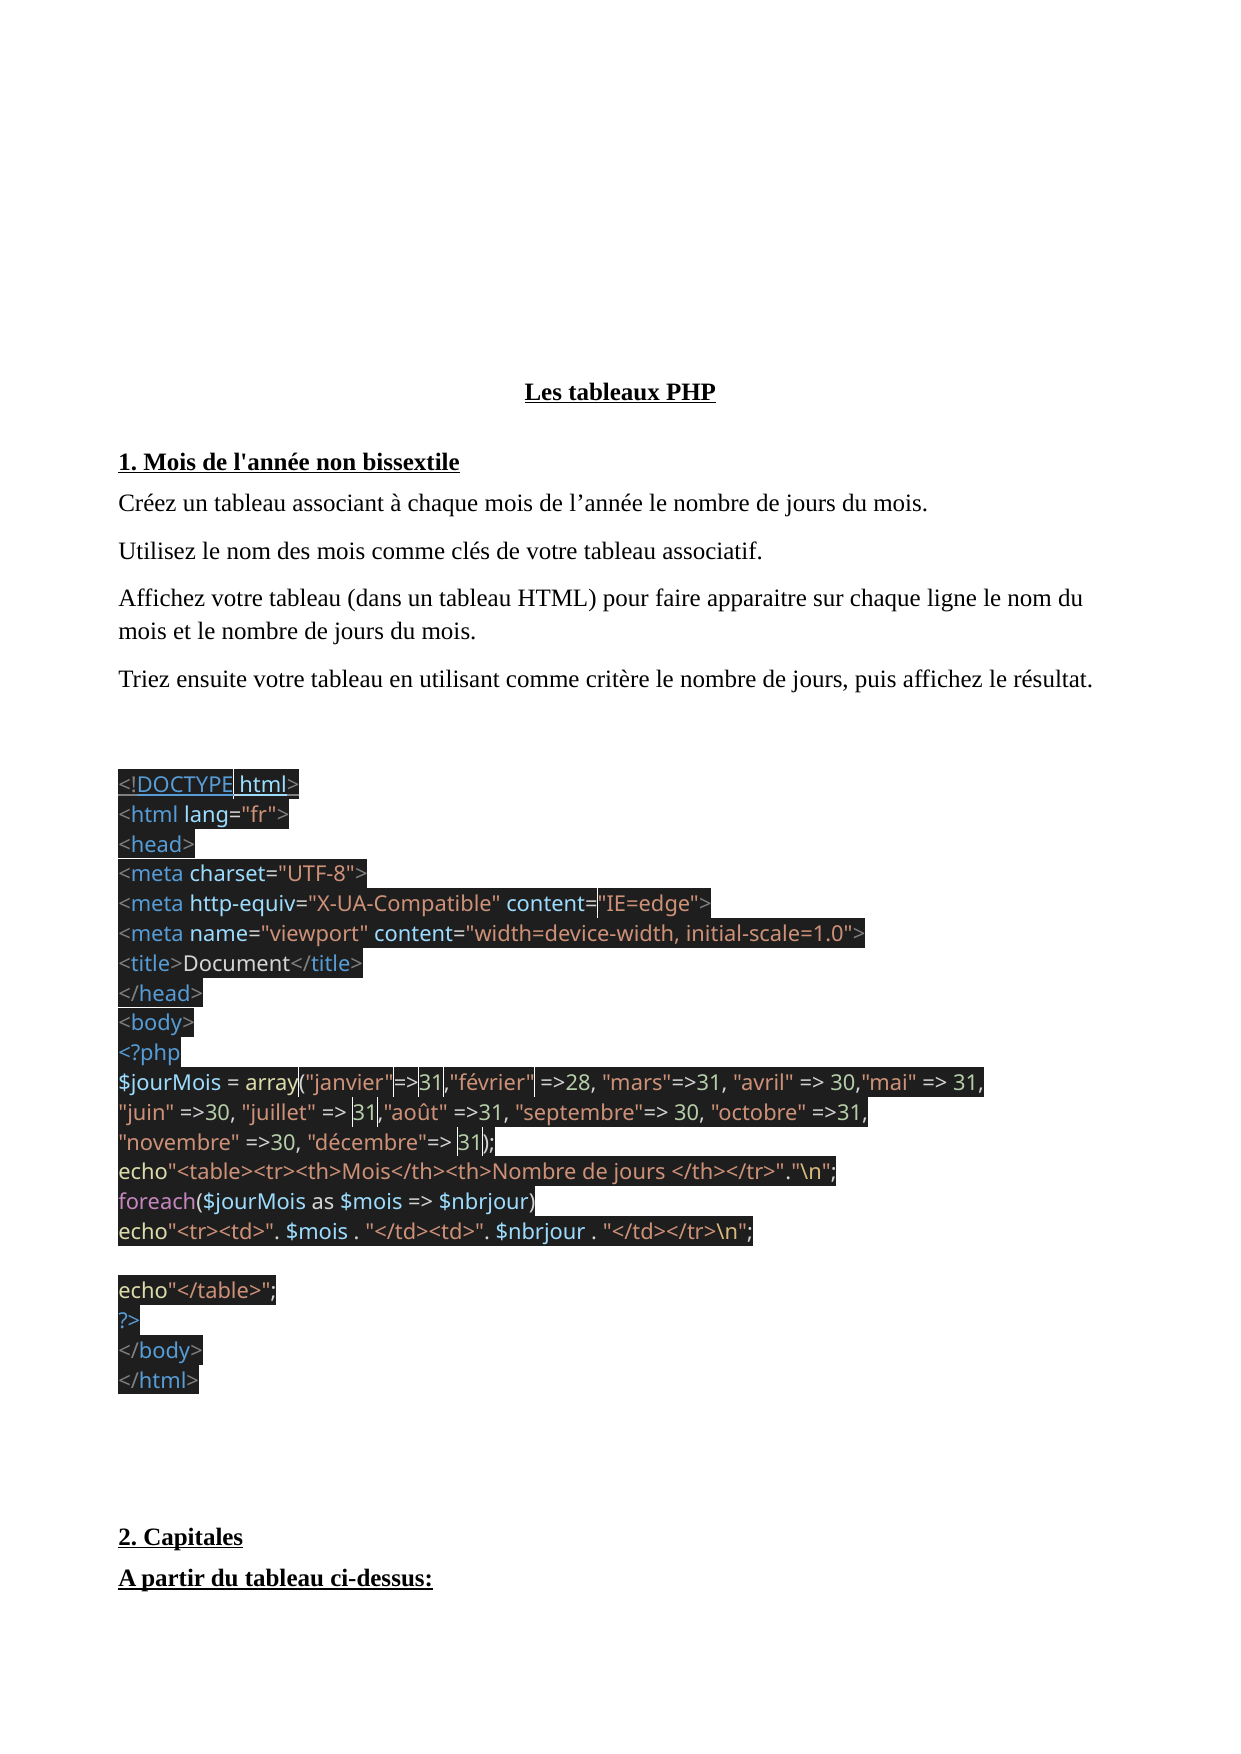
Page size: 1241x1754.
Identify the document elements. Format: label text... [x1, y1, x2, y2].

text Créez un tableau associant à chaque mois de l’année le nombre de jours du mois. [118, 488, 1122, 517]
text Utilisez le nom des mois comme clés de votre tableau associatif. [118, 536, 1122, 564]
subtitle 2. Capitales [118, 1522, 1122, 1551]
text A partir du tableau ci-dessus: [118, 1563, 1122, 1592]
text echo"</table>"; [118, 1275, 1122, 1305]
text <body> [118, 1007, 1122, 1037]
text Les tableaux PHP [118, 377, 1122, 406]
text foreach($jourMois as $mois => $nbrjour) [118, 1186, 1122, 1216]
text Triez ensuite votre tableau en utilisant comme critère le nombre de jours, puis affichez le résultat. [118, 664, 1122, 693]
text <!DOCTYPE html> [118, 769, 1122, 799]
text <meta http-equiv="X-UA-Compatible" content="IE=edge"> [118, 888, 1122, 918]
text <meta charset="UTF-8"> [118, 858, 1122, 888]
text </body> [118, 1335, 1122, 1365]
text ?> [118, 1305, 1122, 1335]
text "novembre" =>30, "décembre"=> 31); [118, 1127, 1122, 1156]
text <html lang="fr"> [118, 799, 1122, 829]
text <title>Document</title> [118, 948, 1122, 978]
text echo"<table><tr><th>Mois</th><th>Nombre de jours </th></tr>"."\n"; [118, 1156, 1122, 1186]
text $jourMois = array("janvier"=>31,"février" =>28, "mars"=>31, "avril" => 30,"mai" => 31, [118, 1067, 1122, 1097]
text echo"<tr><td>". $mois . "</td><td>". $nbrjour . "</td></tr>\n"; [118, 1216, 1122, 1246]
text "juin" =>30, "juillet" => 31,"août" =>31, "septembre"=> 30, "octobre" =>31, [118, 1097, 1122, 1127]
text </html> [118, 1365, 1122, 1394]
text </head> [118, 978, 1122, 1007]
text <head> [118, 829, 1122, 858]
subtitle 1. Mois de l'année non bissextile [118, 447, 1122, 476]
text <?php [118, 1037, 1122, 1067]
text <meta name="viewport" content="width=device-width, initial-scale=1.0"> [118, 918, 1122, 948]
text Affichez votre tableau (dans un tableau HTML) pour faire apparaitre sur chaque ligne le nom du mois et le nombre de jours du mois. [118, 583, 1122, 645]
